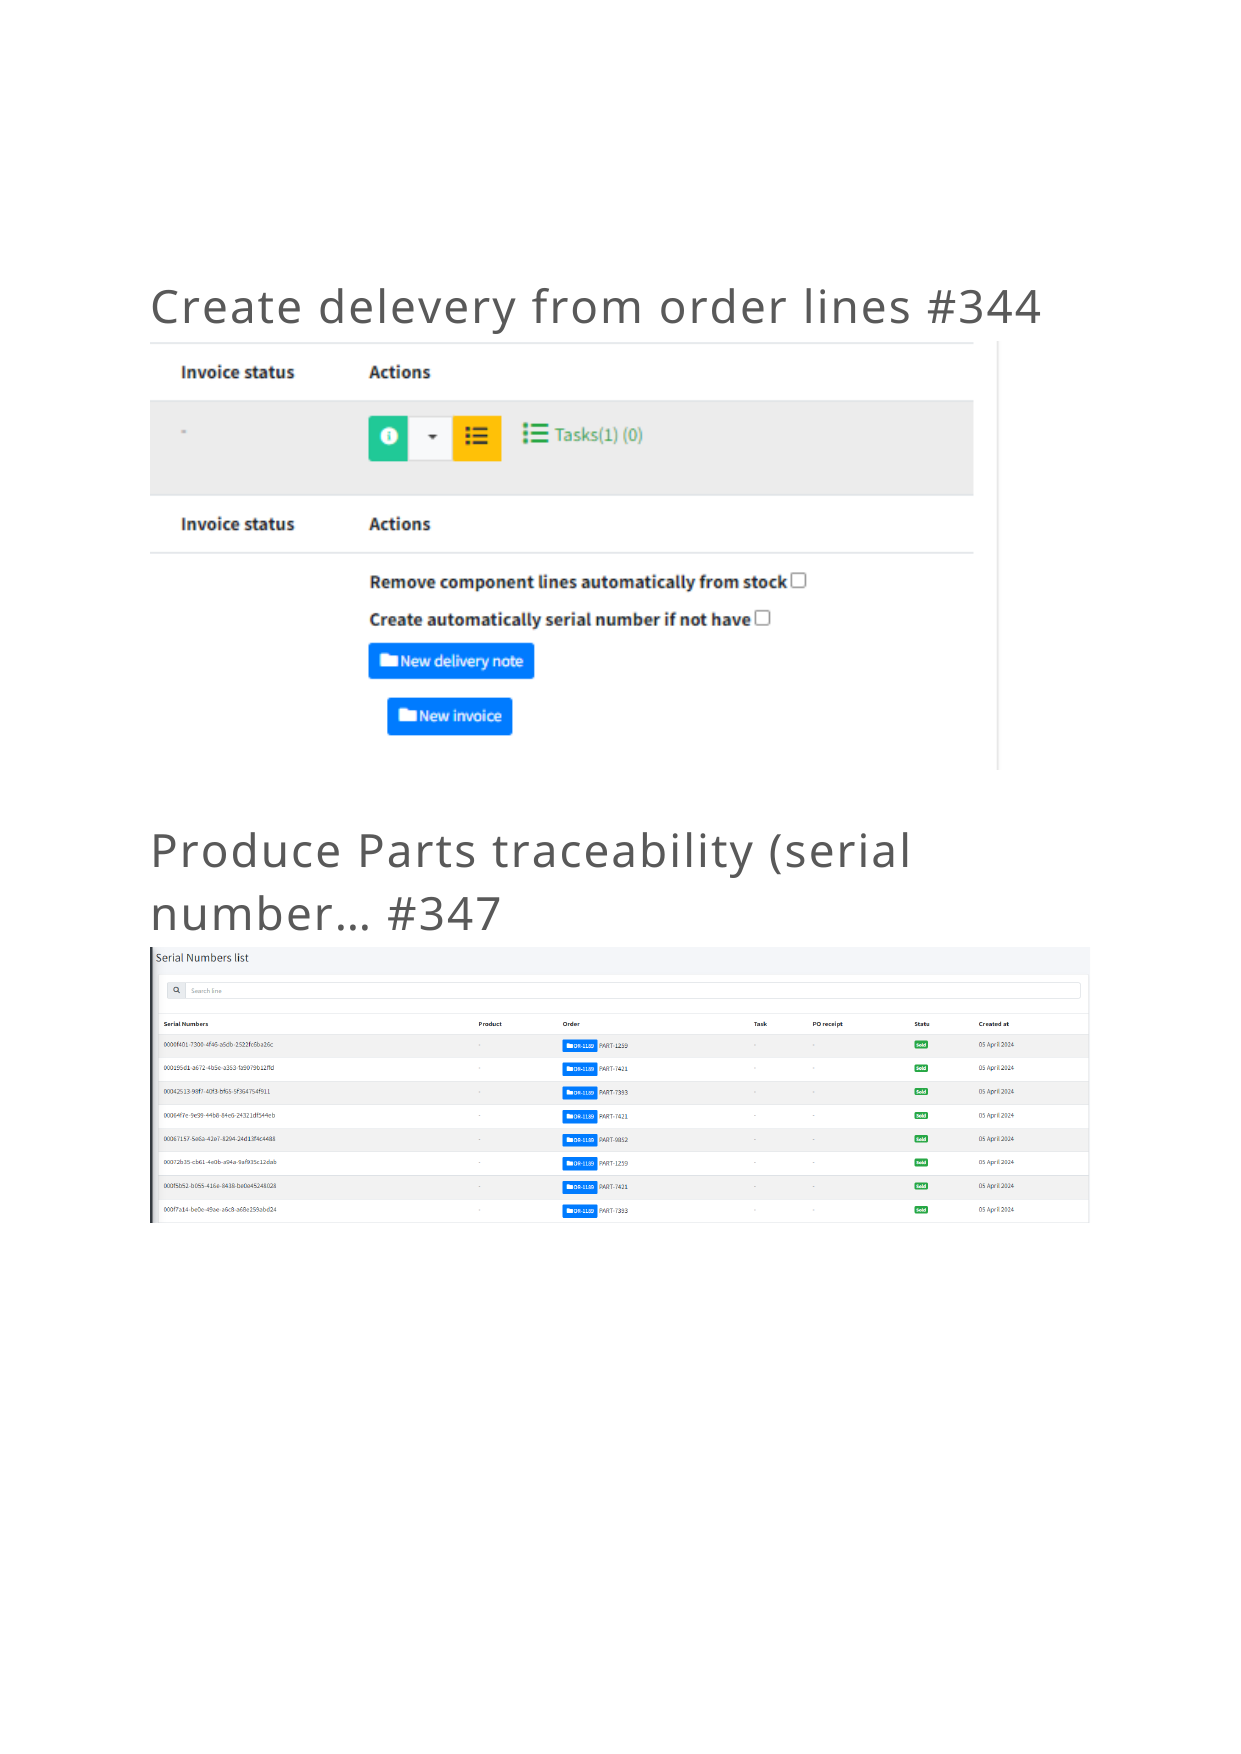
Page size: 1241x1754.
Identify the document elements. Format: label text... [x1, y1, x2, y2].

subtitle Create delevery from order lines #344 [150, 275, 1090, 337]
subtitle Produce Parts traceability (serial number… #347 [150, 819, 1090, 943]
